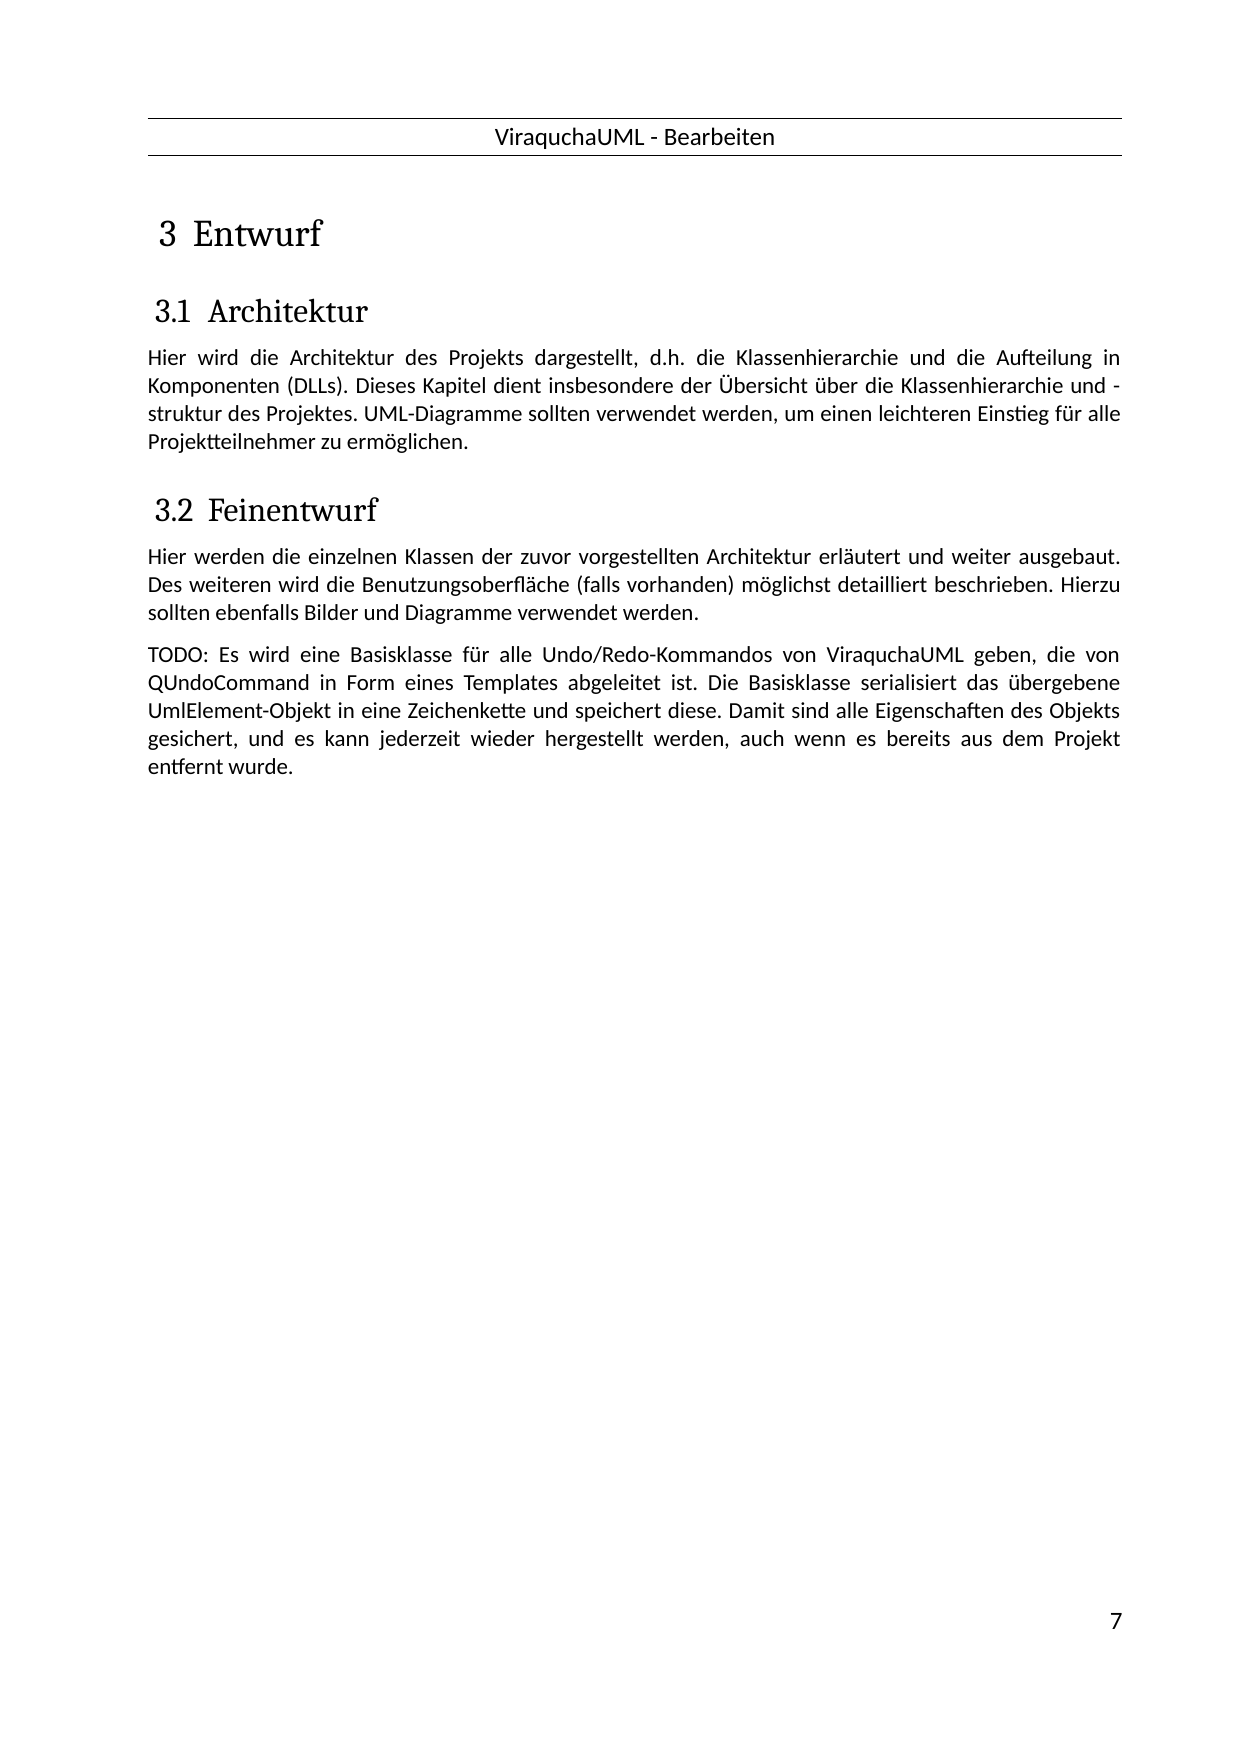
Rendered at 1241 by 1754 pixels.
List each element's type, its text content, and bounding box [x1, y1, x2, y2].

text Hier wird die Architektur des Projekts dargestellt, d.h. die Klassenhierarchie und die Aufteilung in Komponenten (DLLs). Dieses Kapitel dient insbesondere der Übersicht über die Klassenhierarchie und -struktur des Projektes. UML-Diagramme sollten verwendet werden, um einen leichteren Einstieg für alle Projektteilnehmer zu ermöglichen. [148, 343, 1122, 455]
subtitle Feinentwurf [148, 491, 1122, 529]
subtitle Entwurf [148, 209, 1122, 259]
text TODO: Es wird eine Basisklasse für alle Undo/Redo-Kommandos von ViraquchaUML geben, die von QUndoCommand in Form eines Templates abgeleitet ist. Die Basisklasse serialisiert das übergebene UmlElement-Objekt in eine Zeichenkette und speichert diese. Damit sind alle Eigenschaften des Objekts gesichert, und es kann jederzeit wieder hergestellt werden, auch wenn es bereits aus dem Projekt entfernt wurde. [148, 640, 1122, 781]
subtitle Architektur [148, 292, 1122, 331]
text Hier werden die einzelnen Klassen der zuvor vorgestellten Architektur erläutert und weiter ausgebaut. Des weiteren wird die Benutzungsoberfläche (falls vorhanden) möglichst detailliert beschrieben. Hierzu sollten ebenfalls Bilder und Diagramme verwendet werden. [148, 542, 1122, 626]
